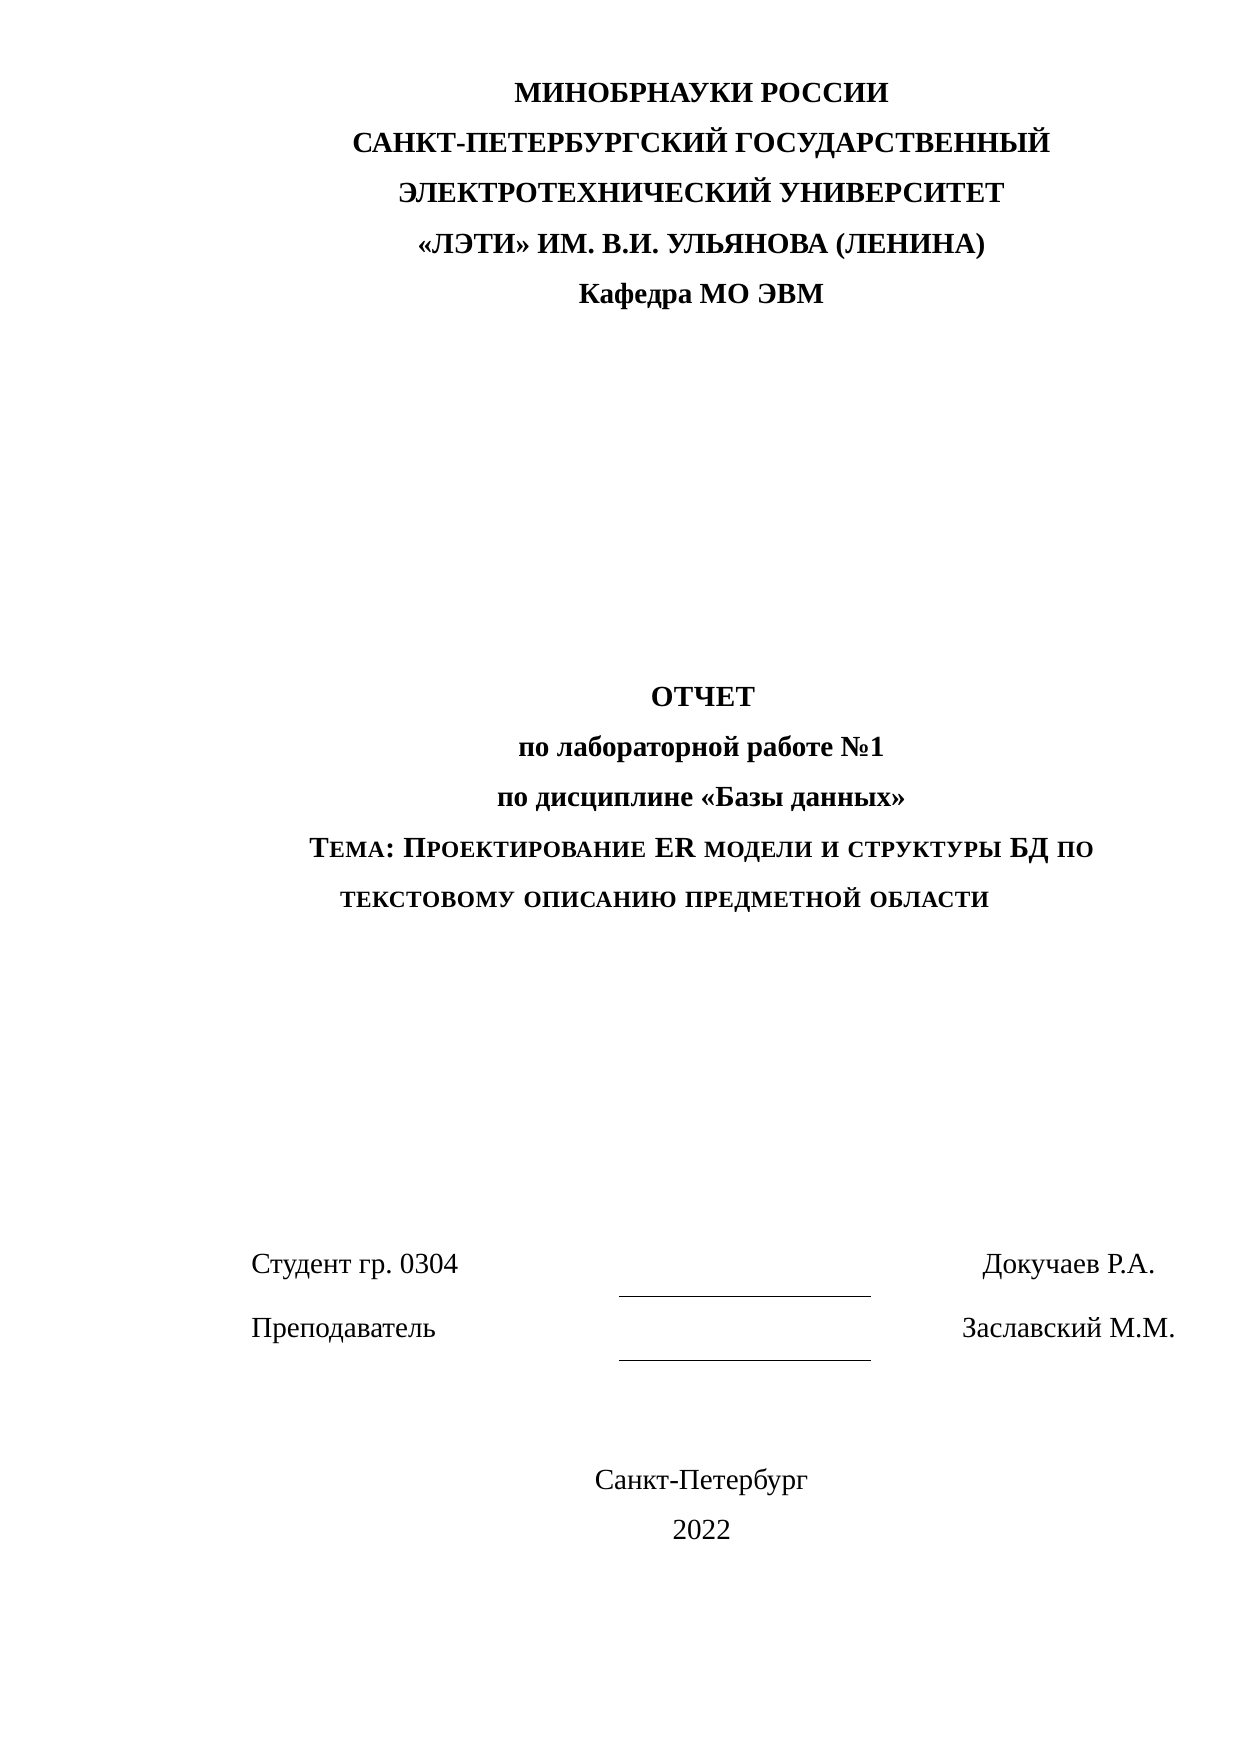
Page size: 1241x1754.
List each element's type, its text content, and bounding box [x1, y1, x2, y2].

table_header Студент гр. 0304 [166, 1232, 619, 1296]
text электротехнический университет [177, 176, 1152, 209]
text Тема: Проектирование ER модели и структуры БД по текстовому описанию предметной области [177, 830, 1152, 913]
table_cell Преподаватель [166, 1296, 619, 1360]
text Кафедра МО ЭВМ [177, 276, 1152, 310]
text «ЛЭТИ» им. В.И. Ульянова (Ленина) [177, 226, 1152, 259]
table_cell [619, 1297, 871, 1360]
text МИНОБРНАУКИ РОССИИ [177, 75, 1152, 108]
table_cell Заславский М.М. [871, 1296, 1192, 1360]
text по дисциплине «Базы данных» [177, 779, 1152, 813]
text отчет [177, 679, 1152, 712]
text 2022 [177, 1512, 1152, 1546]
text Санкт-Петербургский государственный [177, 125, 1152, 159]
text Санкт-Петербург [177, 1462, 1152, 1495]
text по лабораторной работе №1 [177, 729, 1152, 763]
table_header Докучаев Р.А. [871, 1232, 1192, 1296]
table_header [619, 1232, 871, 1296]
